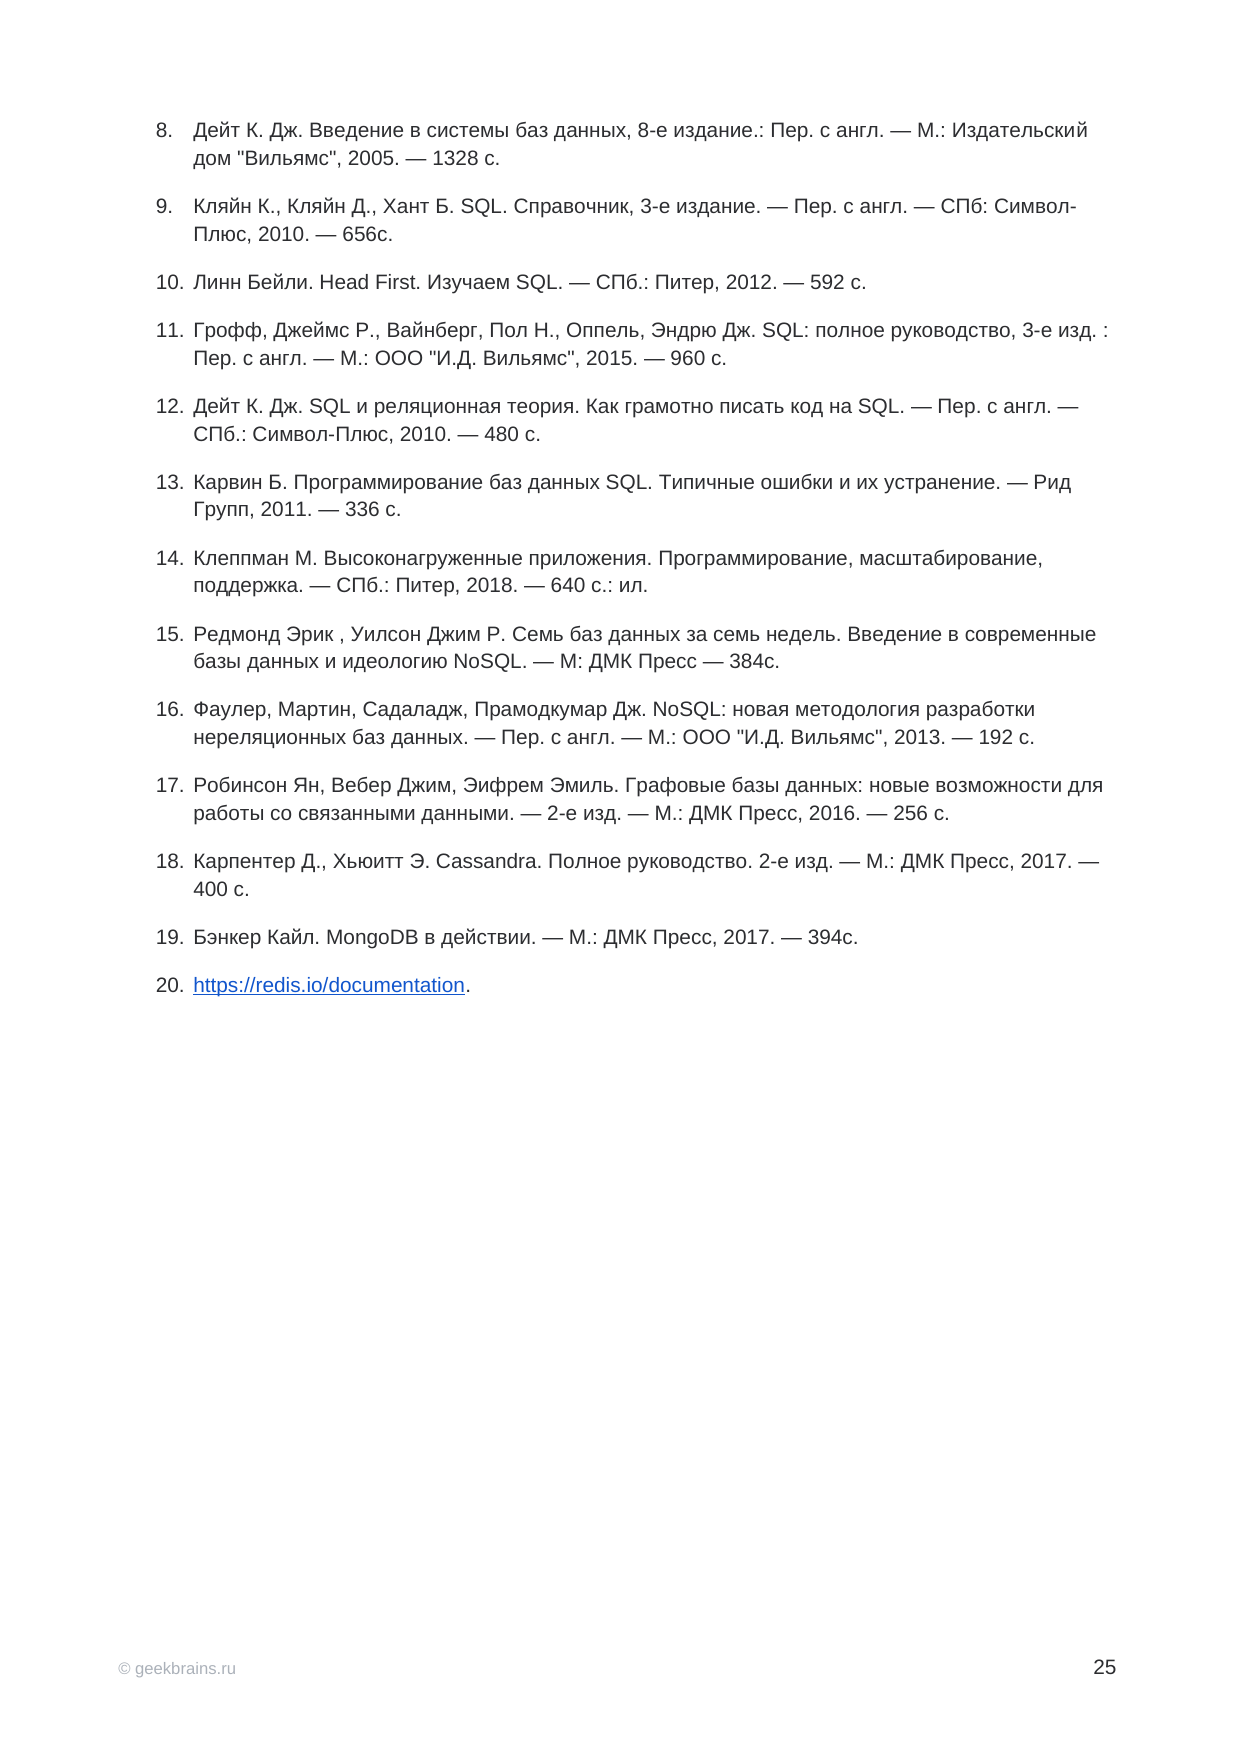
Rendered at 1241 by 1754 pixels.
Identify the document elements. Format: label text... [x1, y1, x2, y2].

list Линн Бейли. Head First. Изучаем SQL. — СПб.: Питер, 2012. — 592 с. [156, 270, 1122, 294]
list Карпентер Д., Хьюитт Э. Cassandra. Полное руководство. 2-е изд. — М.: ДМК Пресс, 2017. — 400 с. [156, 849, 1122, 900]
list Грофф, Джеймс Р., Вайнберг, Пол Н., Оппель, Эндрю Дж. SQL: полное руководство, 3-е изд. : Пер. с англ. — М.: ООО "И.Д. Вильямс", 2015. — 960 с. [156, 318, 1122, 369]
list Клеппман М. Высоконагруженные приложения. Программирование, масштабирование, поддержка. — СПб.: Питер, 2018. — 640 с.: ил. [156, 546, 1122, 597]
list https://redis.io/documentation. [156, 973, 1122, 997]
list Дейт К. Дж. SQL и реляционная теория. Как грамотно писать код на SQL. — Пер. с англ. — СПб.: Символ-Плюс, 2010. — 480 с. [156, 394, 1122, 445]
list Редмонд Эрик , Уилсон Джим Р. Семь баз данных за семь недель. Введение в современные базы данных и идеологию NoSQL. — М: ДМК Пресс — 384с. [156, 621, 1122, 673]
list Карвин Б. Программирование баз данных SQL. Типичные ошибки и их устранение. — Рид Групп, 2011. — 336 с. [156, 470, 1122, 521]
list Фаулер, Мартин, Садаладж, Прамодкумар Дж. NoSQL: новая методология разработки нереляционных баз данных. — Пер. с англ. — М.: ООО "И.Д. Вильямс", 2013. — 192 с. [156, 697, 1122, 749]
list Кляйн К., Кляйн Д., Хант Б. SQL. Справочник, 3-е издание. — Пер. с англ. — СПб: Символ-Плюс, 2010. — 656с. [156, 194, 1122, 245]
list Бэнкер Кайл. MongoDB в действии. — М.: ДМК Пресс, 2017. — 394с. [156, 925, 1122, 949]
list Робинсон Ян, Вебер Джим, Эифрем Эмиль. Графовые базы данных: новые возможности для работы со связанными данными. — 2-е изд. — М.: ДМК Пресс, 2016. — 256 с. [156, 773, 1122, 824]
list Дейт К. Дж. Введение в системы баз данных, 8-е издание.: Пер. с англ. — М.: Издательский дом "Вильямс", 2005. — 1328 с. [156, 118, 1122, 169]
